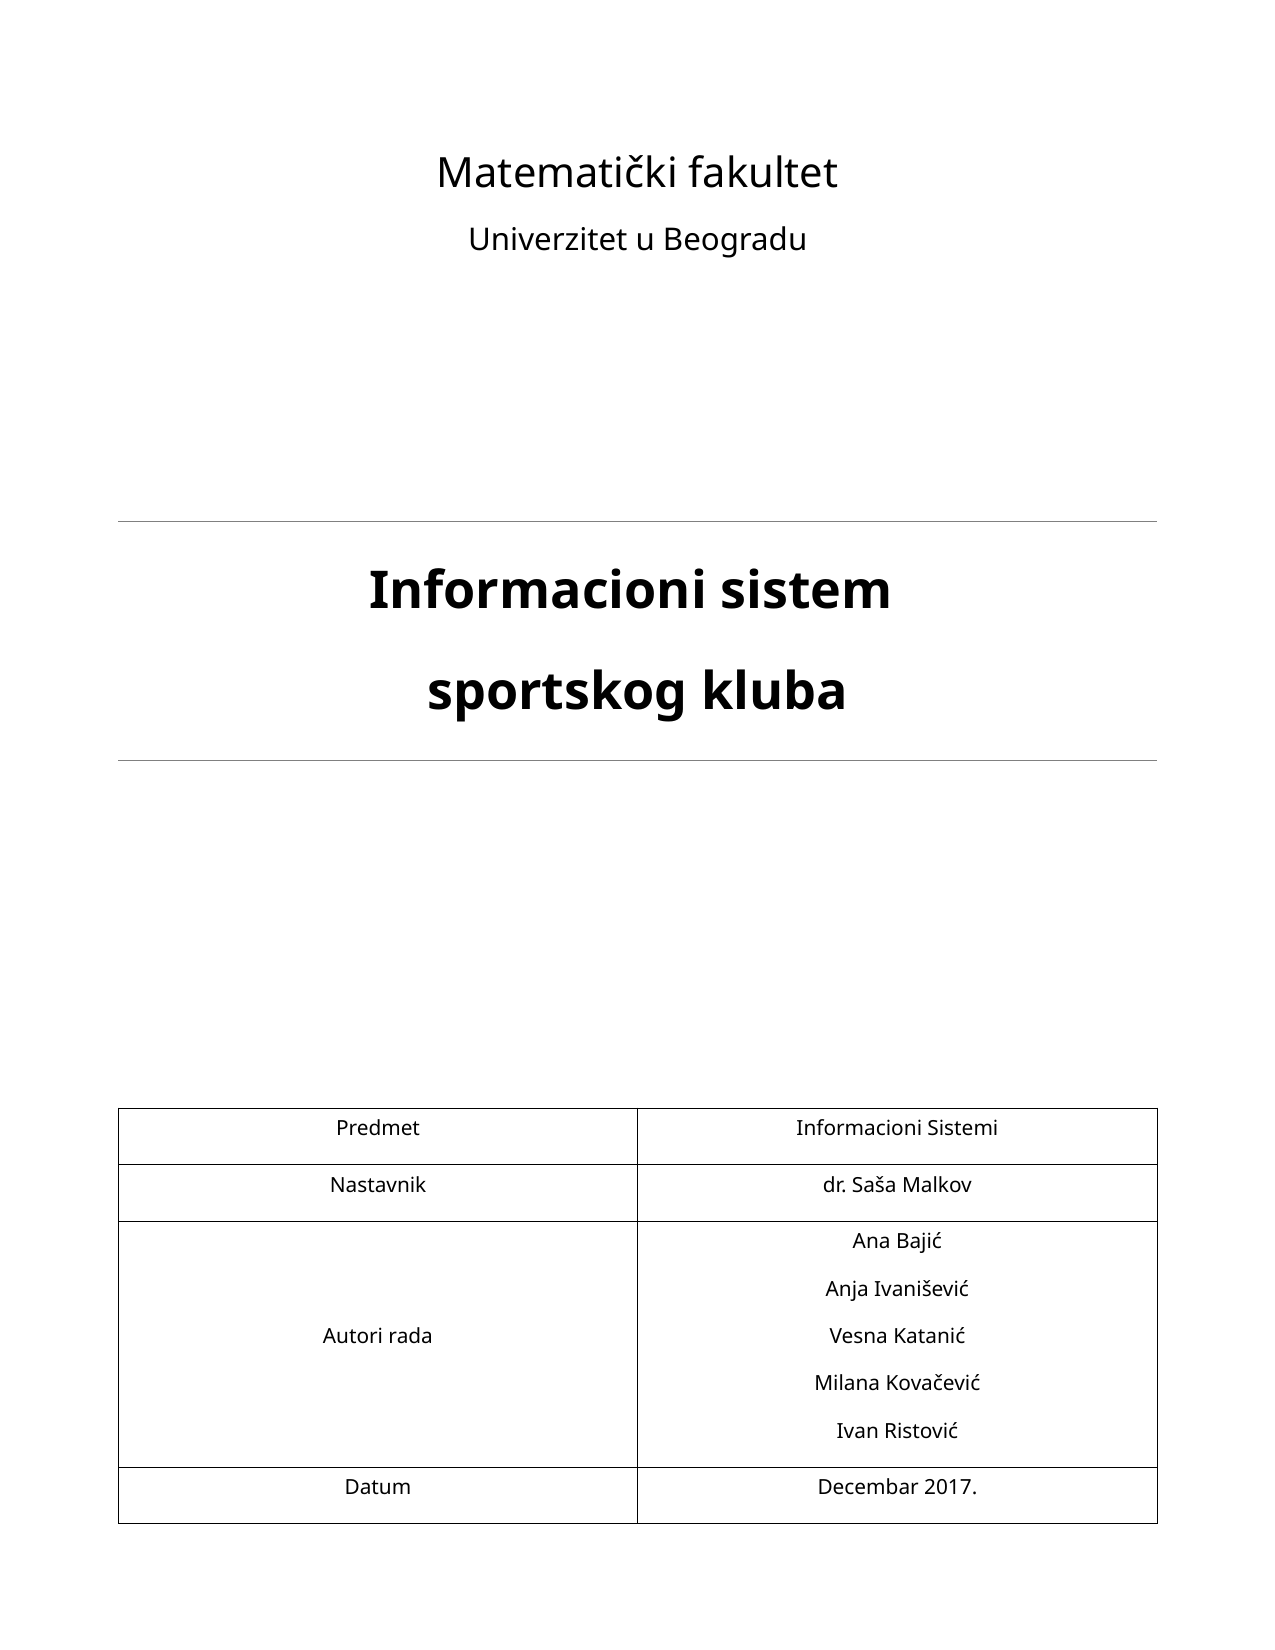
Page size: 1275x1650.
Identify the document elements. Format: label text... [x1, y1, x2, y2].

table_cell Ana Bajić Anja Ivanišević Vesna Katanić Milana Kovačević Ivan Ristović [638, 1222, 1157, 1467]
table_cell Decembar 2017. [638, 1468, 1157, 1523]
title sportskog kluba [118, 654, 1157, 725]
title Matematički fakultet [118, 143, 1157, 200]
table_cell Autori rada [119, 1222, 637, 1467]
text Univerzitet u Beogradu [118, 217, 1157, 259]
table_cell Nastavnik [119, 1165, 637, 1221]
table_cell dr. Saša Malkov [638, 1165, 1157, 1221]
title Informacioni sistem [118, 552, 1157, 623]
table_header Informacioni Sistemi [638, 1109, 1157, 1164]
table_cell Datum [119, 1468, 637, 1523]
table_header Predmet [119, 1109, 637, 1164]
